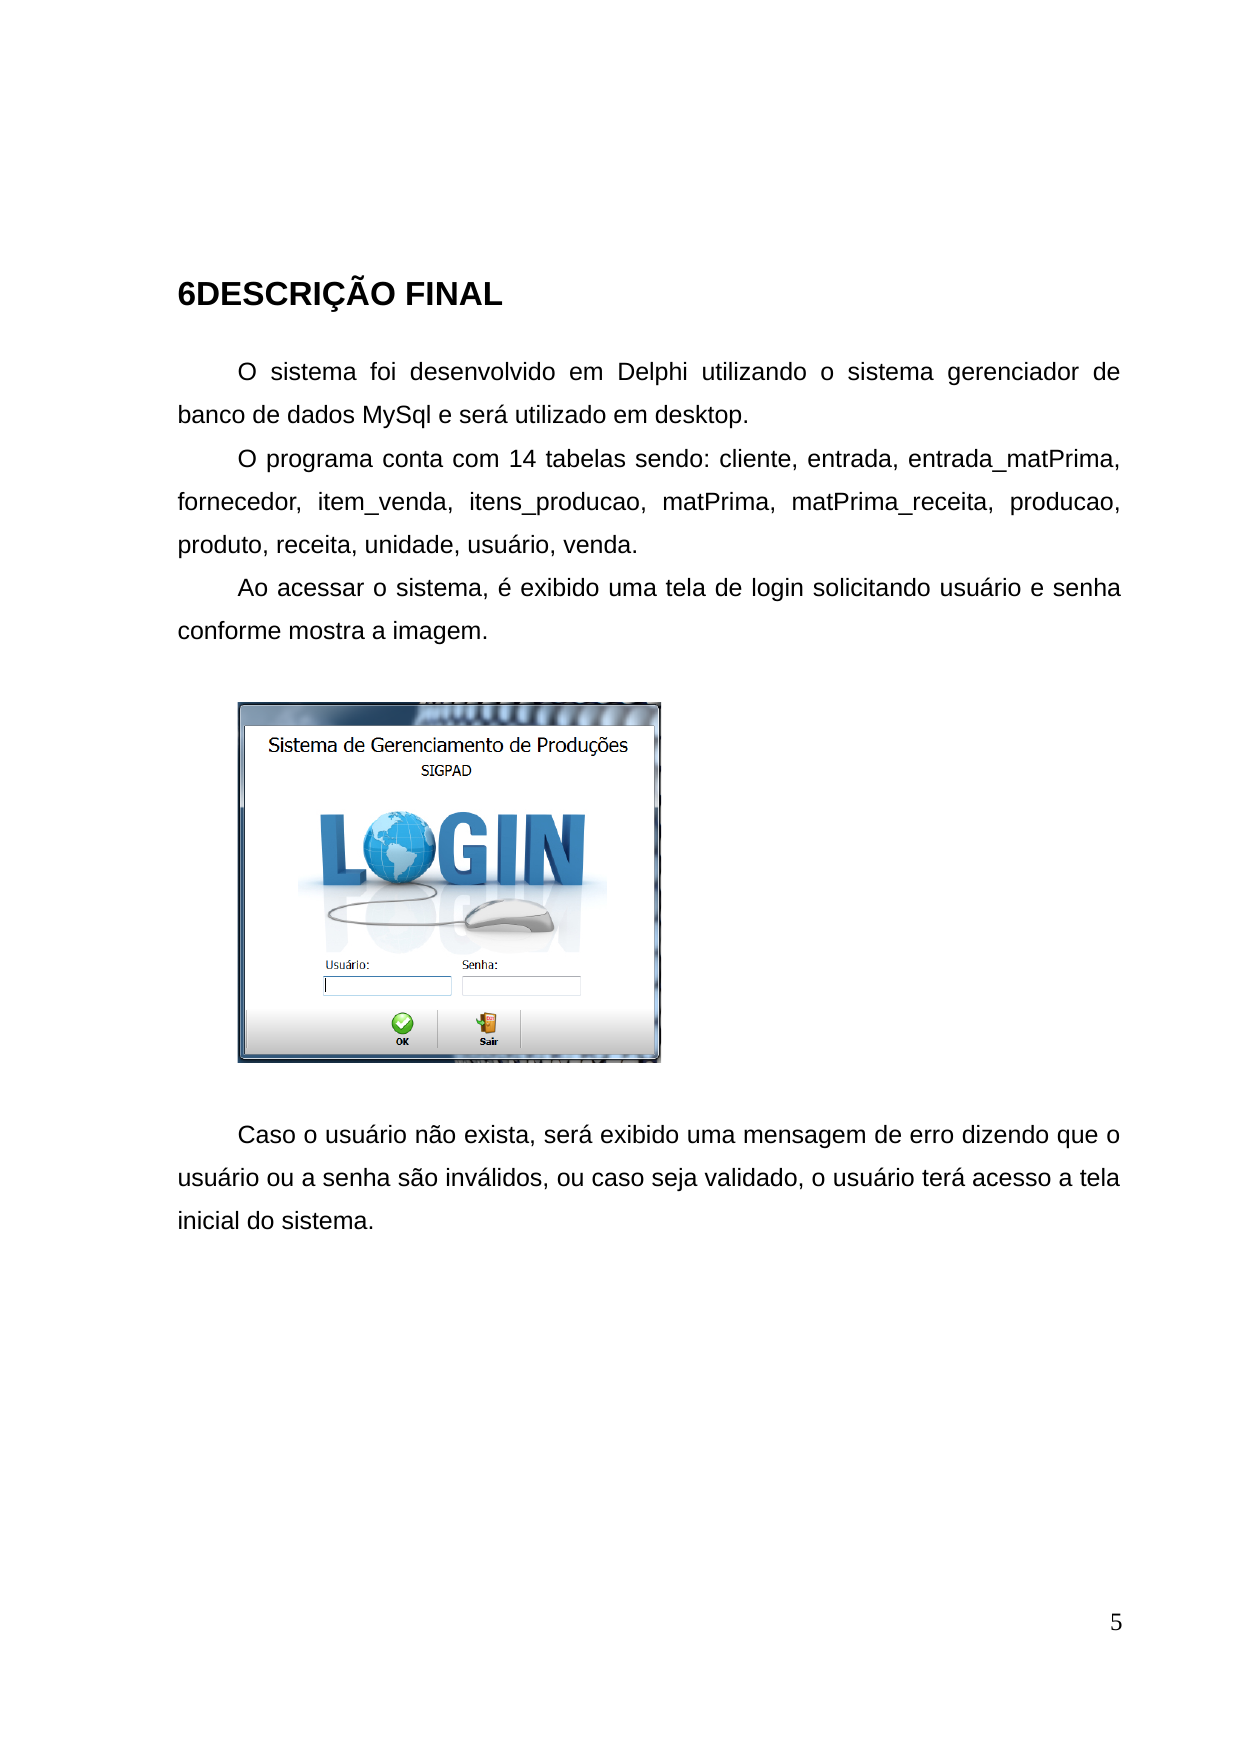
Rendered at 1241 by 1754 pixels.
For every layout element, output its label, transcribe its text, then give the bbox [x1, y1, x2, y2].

text O programa conta com 14 tabelas sendo: cliente, entrada, entrada_matPrima, fornecedor, item_venda, itens_producao, matPrima, matPrima_receita, producao, produto, receita, unidade, usuário, venda. [177, 443, 1122, 558]
text Ao acessar o sistema, é exibido uma tela de login solicitando usuário e senha conforme mostra a imagem. [177, 573, 1122, 645]
text O sistema foi desenvolvido em Delphi utilizando o sistema gerenciador de banco de dados MySql e será utilizado em desktop. [177, 357, 1122, 429]
subtitle DESCRIÇÃO FINAL [177, 274, 1122, 313]
text Caso o usuário não exista, será exibido uma mensagem de erro dizendo que o usuário ou a senha são inválidos, ou caso seja validado, o usuário terá acesso a tela inicial do sistema. [177, 1120, 1122, 1235]
